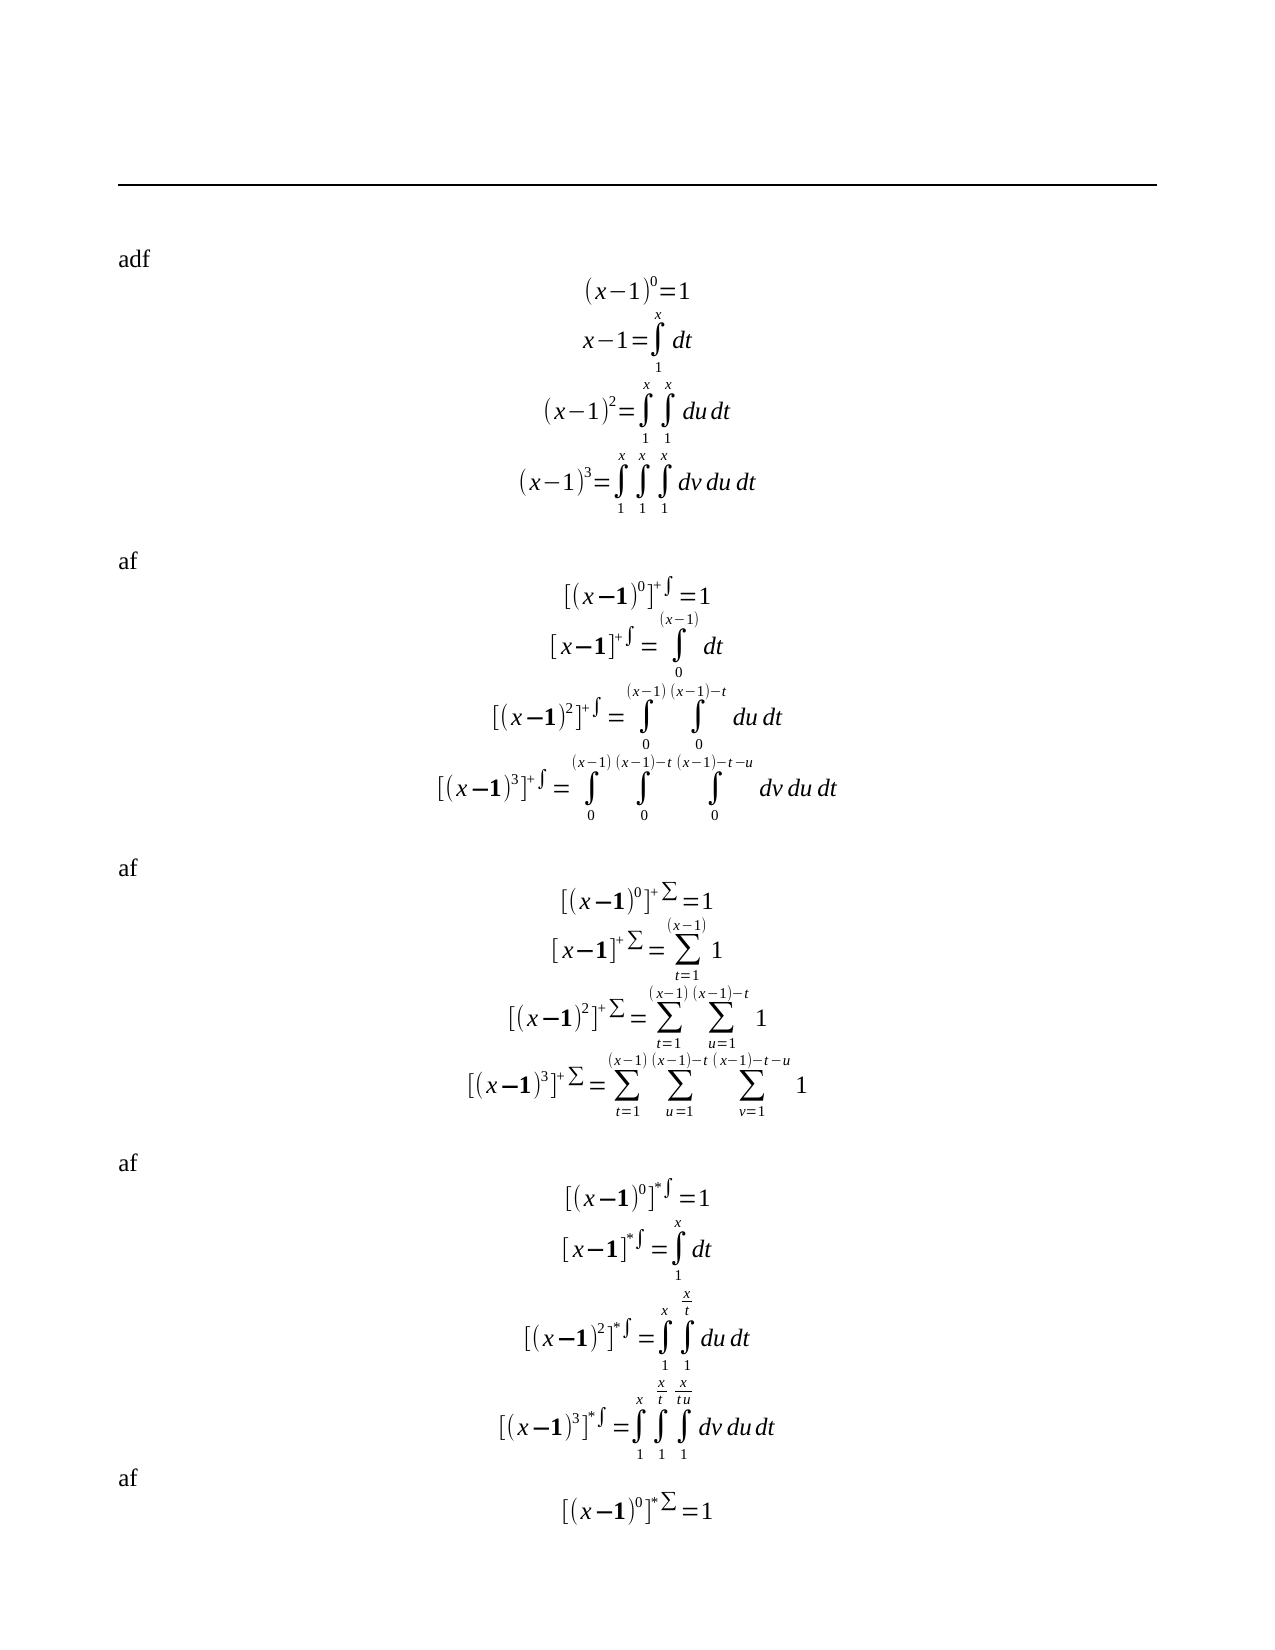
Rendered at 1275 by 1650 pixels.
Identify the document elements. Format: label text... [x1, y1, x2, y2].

text af [118, 546, 1157, 574]
text adf [118, 244, 1157, 273]
text af [118, 853, 1157, 882]
text af [118, 1463, 1157, 1491]
text af [118, 1148, 1157, 1177]
